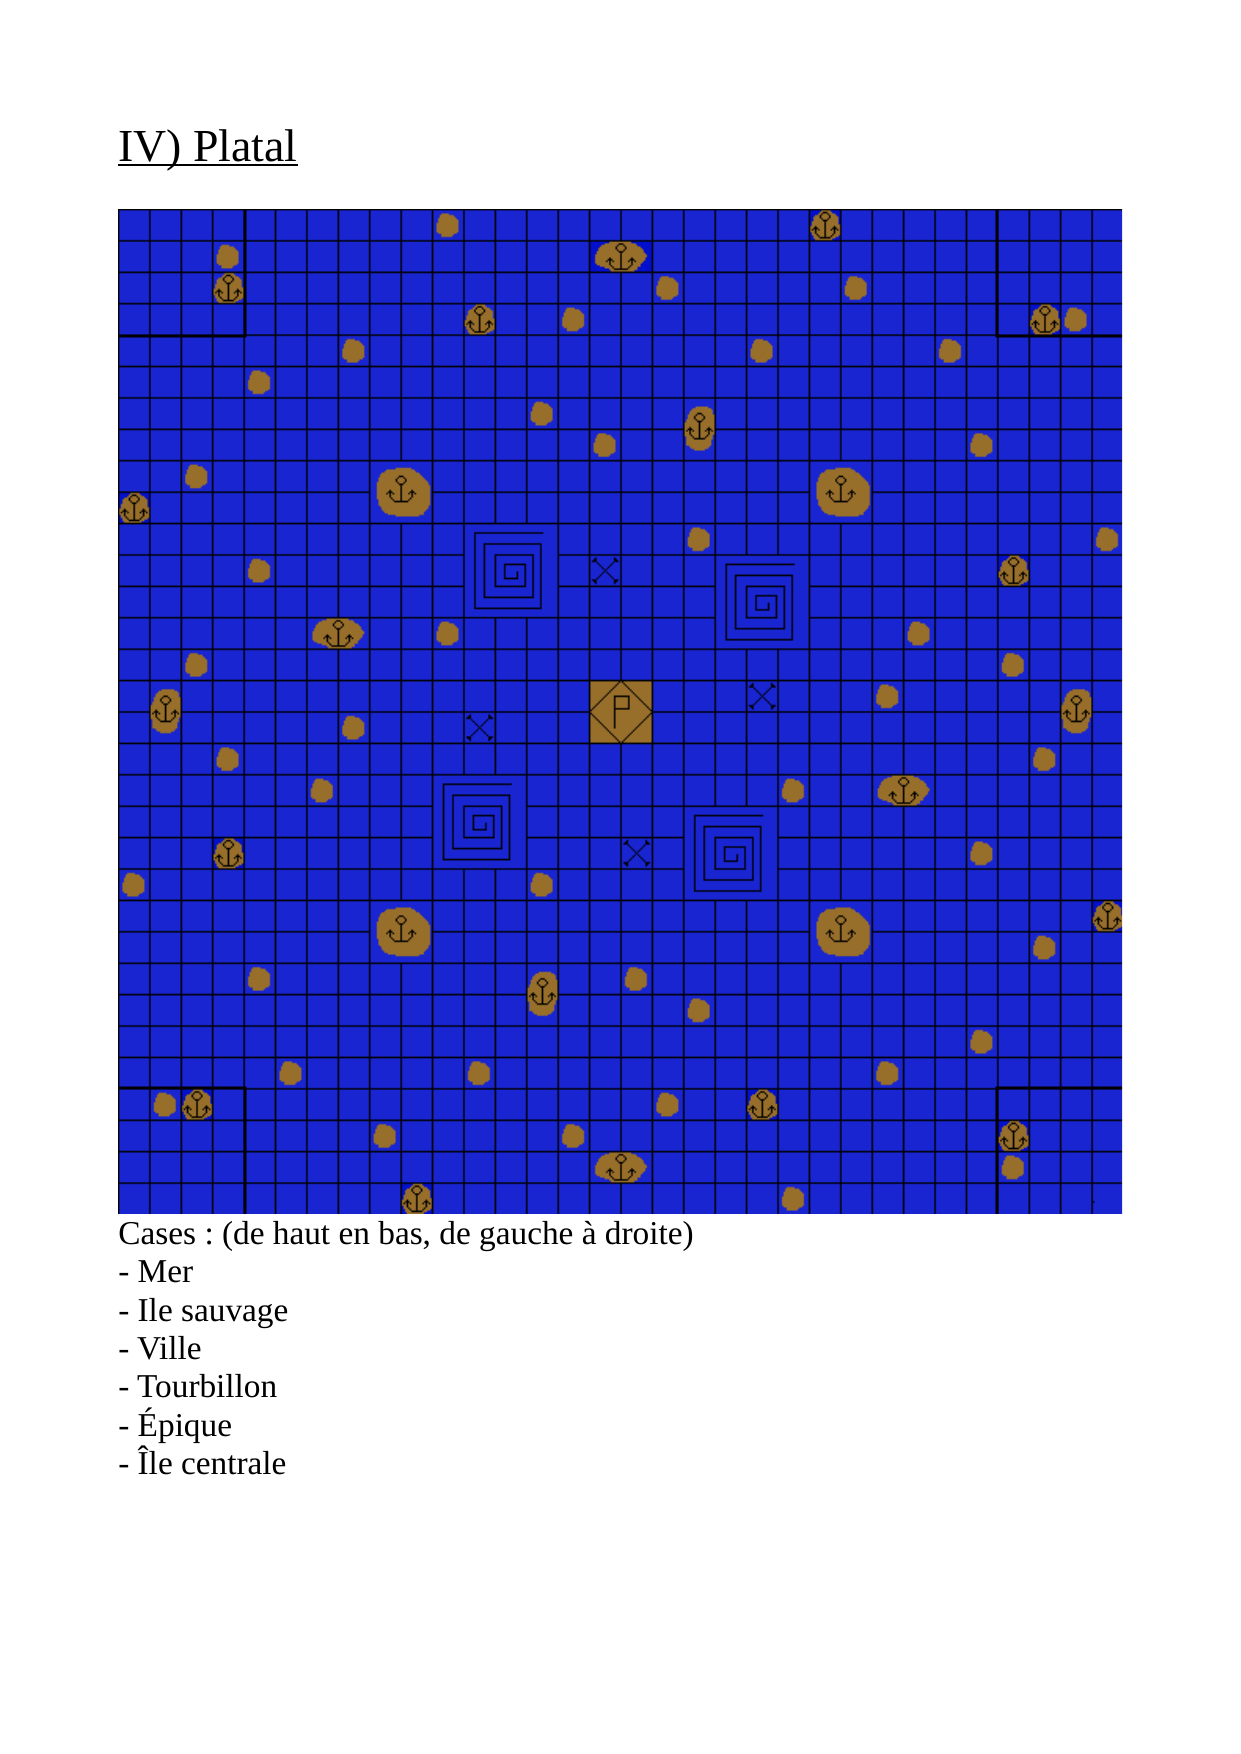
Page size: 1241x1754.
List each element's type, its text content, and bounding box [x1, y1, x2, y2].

text Cases : (de haut en bas, de gauche à droite) [118, 1214, 1122, 1251]
text - Mer [118, 1251, 1122, 1290]
picture [118, 209, 1123, 1214]
text - Ville [118, 1328, 1122, 1366]
text - Île centrale [118, 1443, 1122, 1481]
text - Tourbillon [118, 1366, 1122, 1405]
text IV) Platal [118, 118, 1122, 171]
text - Ile sauvage [118, 1290, 1122, 1328]
text - Épique [118, 1405, 1122, 1443]
